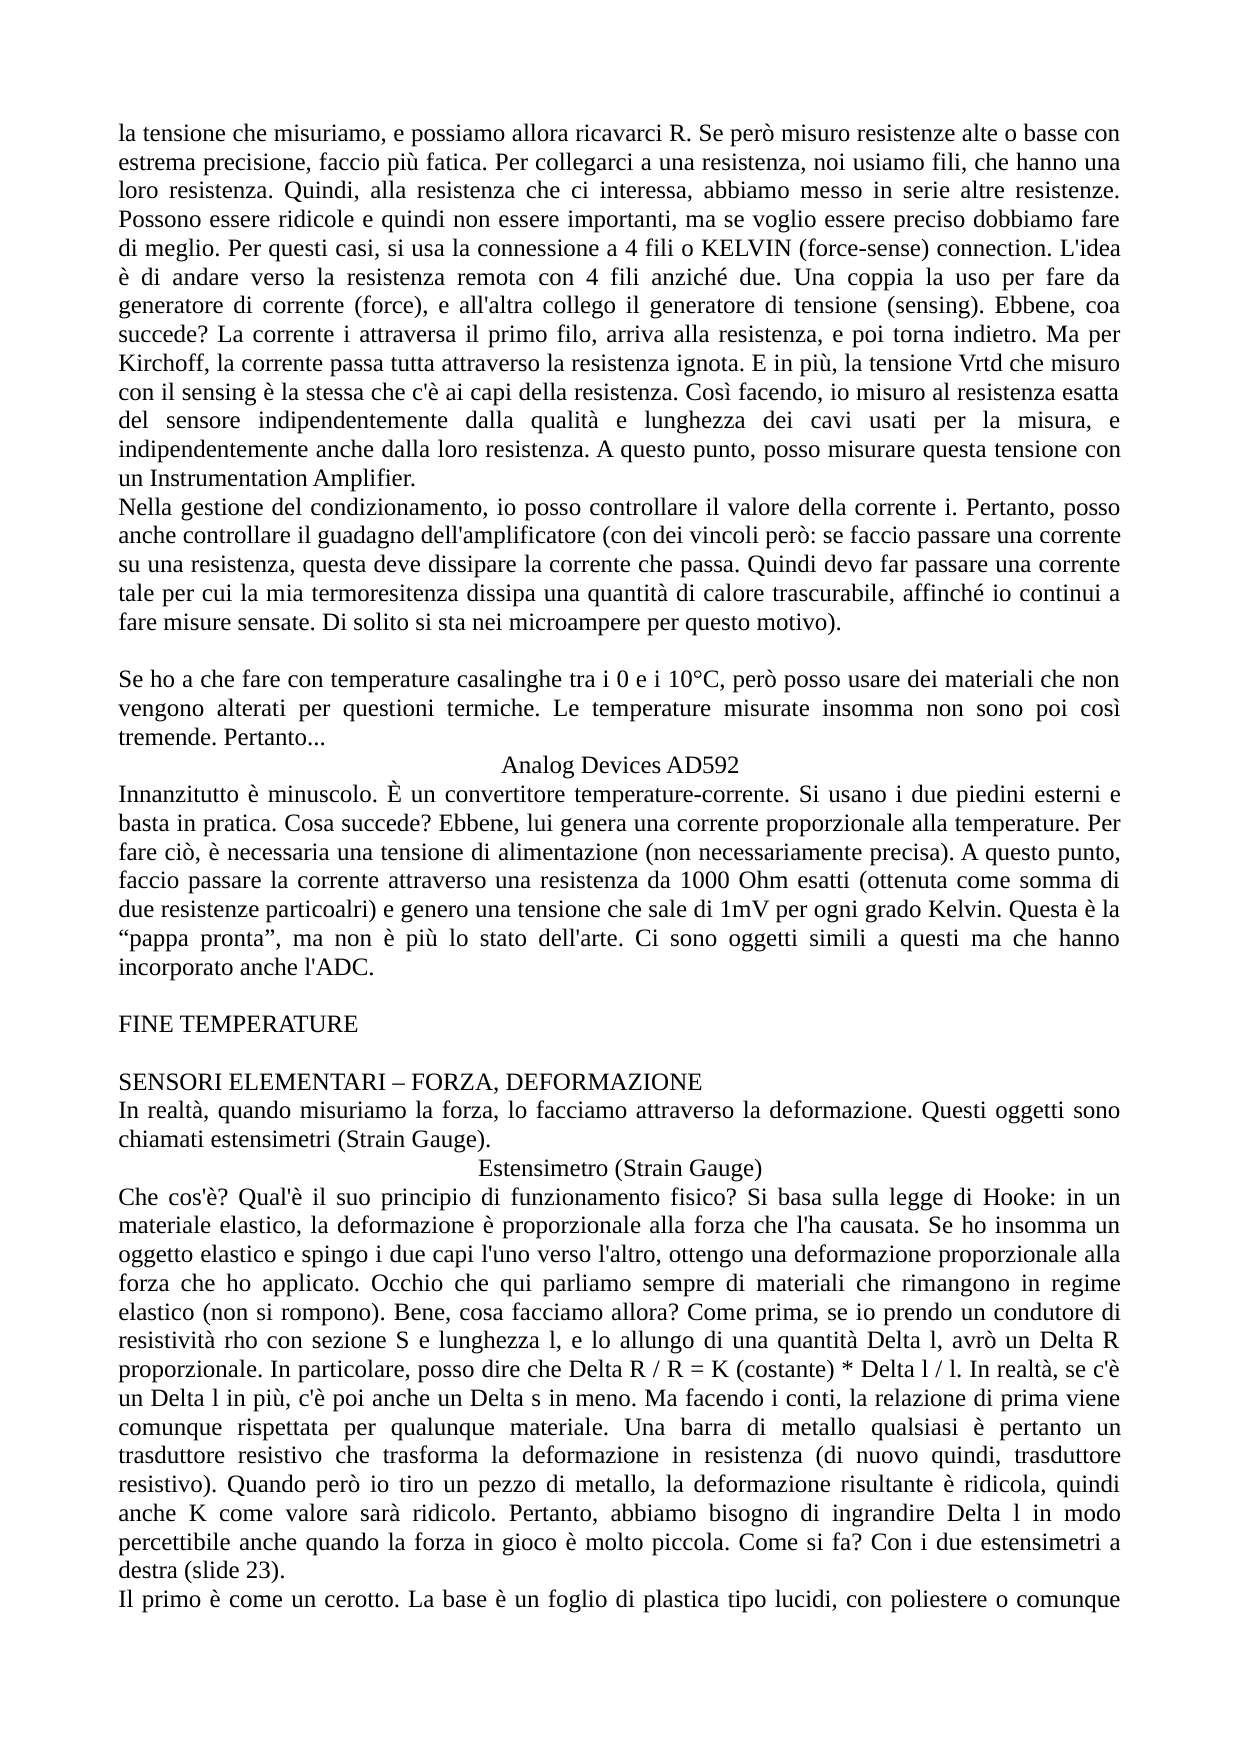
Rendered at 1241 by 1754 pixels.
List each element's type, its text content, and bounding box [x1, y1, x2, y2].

text la tensione che misuriamo, e possiamo allora ricavarci R. Se però misuro resistenze alte o basse con estrema precisione, faccio più fatica. Per collegarci a una resistenza, noi usiamo fili, che hanno una loro resistenza. Quindi, alla resistenza che ci interessa, abbiamo messo in serie altre resistenze. Possono essere ridicole e quindi non essere importanti, ma se voglio essere preciso dobbiamo fare di meglio. Per questi casi, si usa la connessione a 4 fili o KELVIN (force-sense) connection. L'idea è di andare verso la resistenza remota con 4 fili anziché due. Una coppia la uso per fare da generatore di corrente (force), e all'altra collego il generatore di tensione (sensing). Ebbene, coa succede? La corrente i attraversa il primo filo, arriva alla resistenza, e poi torna indietro. Ma per Kirchoff, la corrente passa tutta attraverso la resistenza ignota. E in più, la tensione Vrtd che misuro con il sensing è la stessa che c'è ai capi della resistenza. Così facendo, io misuro al resistenza esatta del sensore indipendentemente dalla qualità e lunghezza dei cavi usati per la misura, e indipendentemente anche dalla loro resistenza. A questo punto, posso misurare questa tensione con un Instrumentation Amplifier. [118, 118, 1122, 492]
text Innanzitutto è minuscolo. È un convertitore temperature-corrente. Si usano i due piedini esterni e basta in pratica. Cosa succede? Ebbene, lui genera una corrente proporzionale alla temperature. Per fare ciò, è necessaria una tensione di alimentazione (non necessariamente precisa). A questo punto, faccio passare la corrente attraverso una resistenza da 1000 Ohm esatti (ottenuta come somma di due resistenze particoalri) e genero una tensione che sale di 1mV per ogni grado Kelvin. Questa è la “pappa pronta”, ma non è più lo stato dell'arte. Ci sono oggetti simili a questi ma che hanno incorporato anche l'ADC. [118, 779, 1122, 981]
text FINE TEMPERATURE [118, 1009, 1122, 1038]
text Estensimetro (Strain Gauge) [118, 1153, 1122, 1182]
text In realtà, quando misuriamo la forza, lo facciamo attraverso la deformazione. Questi oggetti sono chiamati estensimetri (Strain Gauge). [118, 1096, 1122, 1153]
text Se ho a che fare con temperature casalinghe tra i 0 e i 10°C, però posso usare dei materiali che non vengono alterati per questioni termiche. Le temperature misurate insomma non sono poi così tremende. Pertanto... [118, 664, 1122, 751]
text Il primo è come un cerotto. La base è un foglio di plastica tipo lucidi, con poliestere o comunque [118, 1584, 1122, 1613]
text Che cos'è? Qual'è il suo principio di funzionamento fisico? Si basa sulla legge di Hooke: in un materiale elastico, la deformazione è proporzionale alla forza che l'ha causata. Se ho insomma un oggetto elastico e spingo i due capi l'uno verso l'altro, ottengo una deformazione proporzionale alla forza che ho applicato. Occhio che qui parliamo sempre di materiali che rimangono in regime elastico (non si rompono). Bene, cosa facciamo allora? Come prima, se io prendo un condutore di resistività rho con sezione S e lunghezza l, e lo allungo di una quantità Delta l, avrò un Delta R proporzionale. In particolare, posso dire che Delta R / R = K (costante) * Delta l / l. In realtà, se c'è un Delta l in più, c'è poi anche un Delta s in meno. Ma facendo i conti, la relazione di prima viene comunque rispettata per qualunque materiale. Una barra di metallo qualsiasi è pertanto un trasduttore resistivo che trasforma la deformazione in resistenza (di nuovo quindi, trasduttore resistivo). Quando però io tiro un pezzo di metallo, la deformazione risultante è ridicola, quindi anche K come valore sarà ridicolo. Pertanto, abbiamo bisogno di ingrandire Delta l in modo percettibile anche quando la forza in gioco è molto piccola. Come si fa? Con i due estensimetri a destra (slide 23). [118, 1182, 1122, 1584]
text Analog Devices AD592 [118, 751, 1122, 779]
text Nella gestione del condizionamento, io posso controllare il valore della corrente i. Pertanto, posso anche controllare il guadagno dell'amplificatore (con dei vincoli però: se faccio passare una corrente su una resistenza, questa deve dissipare la corrente che passa. Quindi devo far passare una corrente tale per cui la mia termoresitenza dissipa una quantità di calore trascurabile, affinché io continui a fare misure sensate. Di solito si sta nei microampere per questo motivo). [118, 492, 1122, 636]
text SENSORI ELEMENTARI – FORZA, DEFORMAZIONE [118, 1067, 1122, 1096]
